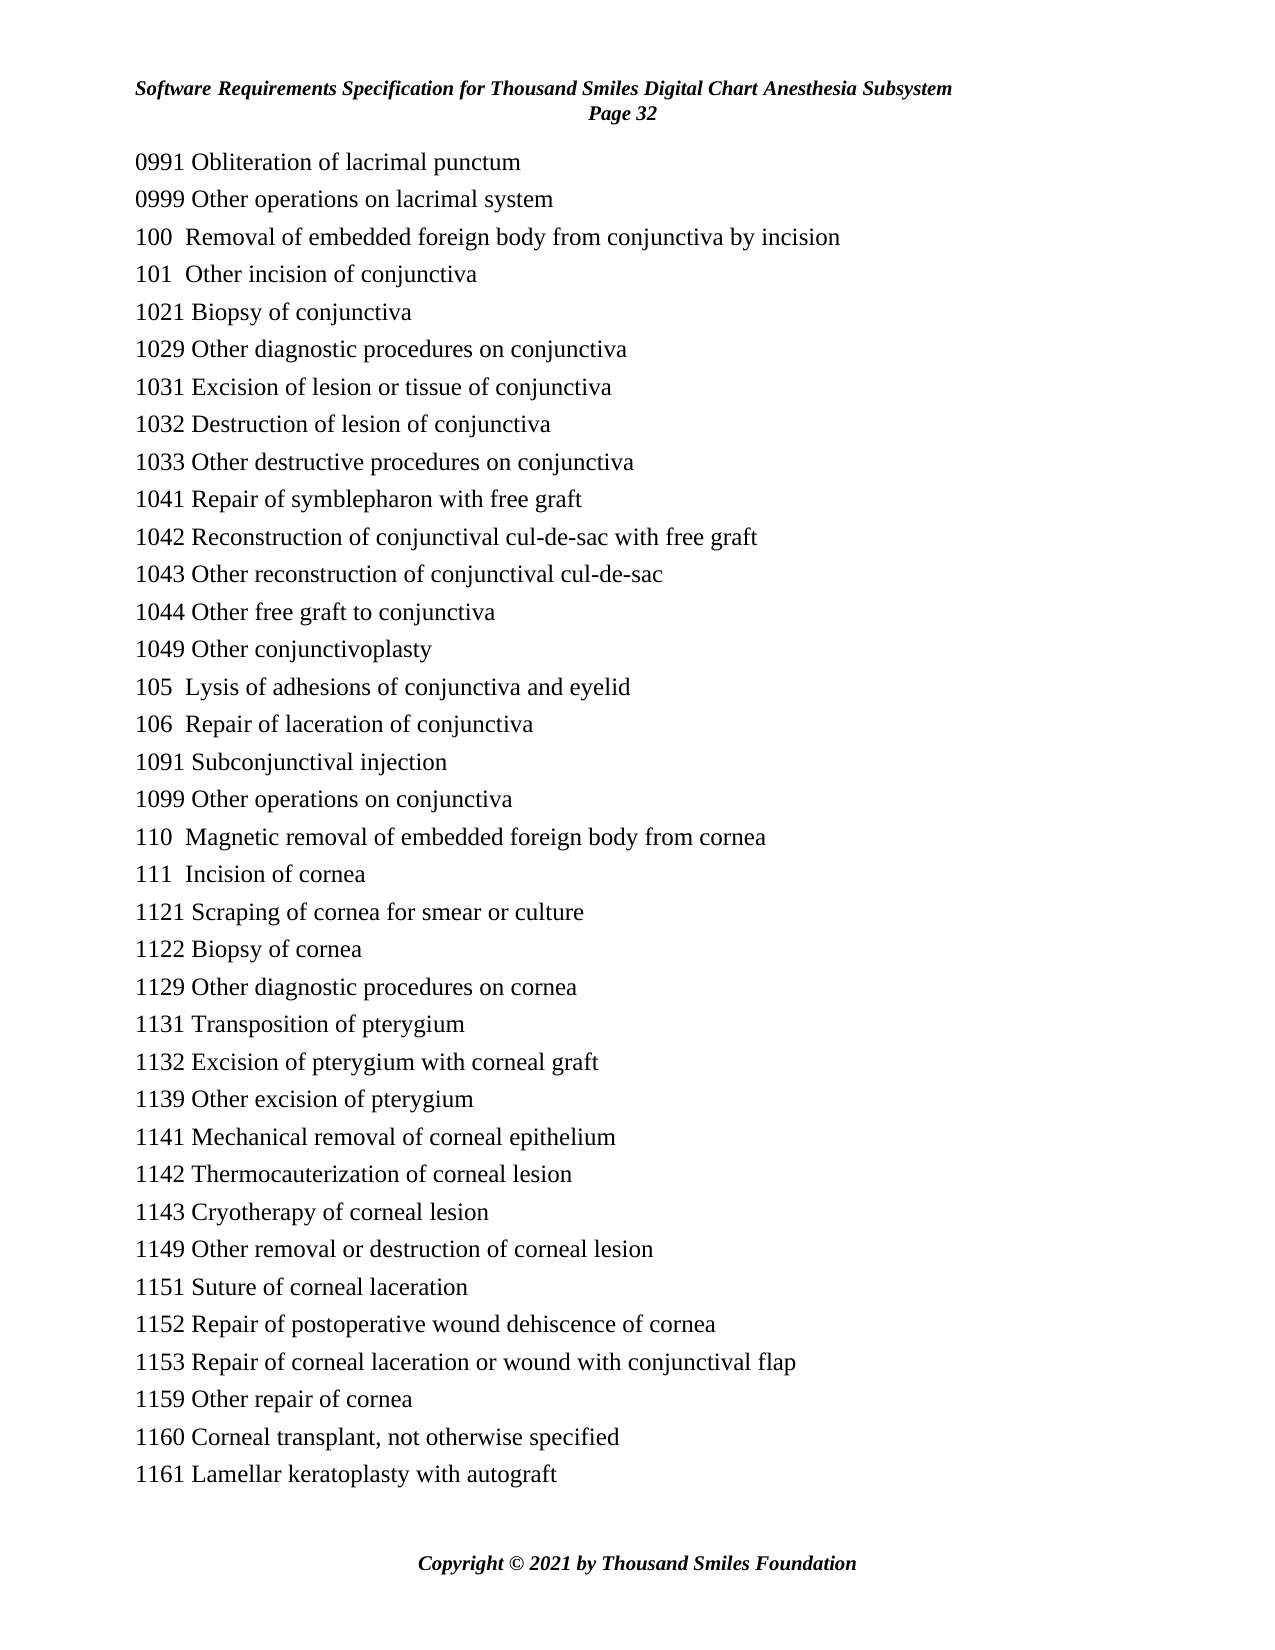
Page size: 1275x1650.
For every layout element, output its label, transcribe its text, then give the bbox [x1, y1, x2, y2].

text 111 Incision of cornea [135, 862, 1140, 887]
text 1121 Scraping of cornea for smear or culture [135, 900, 1140, 925]
text 1142 Thermocauterization of corneal lesion [135, 1162, 1140, 1187]
text 1160 Corneal transplant, not otherwise specified [135, 1425, 1140, 1450]
text 105 Lysis of adhesions of conjunctiva and eyelid [135, 675, 1140, 700]
text 1161 Lamellar keratoplasty with autograft [135, 1462, 1140, 1487]
text 1129 Other diagnostic procedures on cornea [135, 975, 1140, 1000]
text 1031 Excision of lesion or tissue of conjunctiva [135, 375, 1140, 400]
text 1041 Repair of symblepharon with free graft [135, 487, 1140, 512]
text 101 Other incision of conjunctiva [135, 262, 1140, 287]
text 110 Magnetic removal of embedded foreign body from cornea [135, 825, 1140, 850]
text 1131 Transposition of pterygium [135, 1012, 1140, 1037]
text 1139 Other excision of pterygium [135, 1087, 1140, 1112]
text 1043 Other reconstruction of conjunctival cul-de-sac [135, 562, 1140, 587]
text 1141 Mechanical removal of corneal epithelium [135, 1125, 1140, 1150]
text 1153 Repair of corneal laceration or wound with conjunctival flap [135, 1350, 1140, 1375]
text 1091 Subconjunctival injection [135, 750, 1140, 775]
text 1029 Other diagnostic procedures on conjunctiva [135, 337, 1140, 362]
text 0999 Other operations on lacrimal system [135, 187, 1140, 212]
text 0991 Obliteration of lacrimal punctum [135, 150, 1140, 175]
text 1149 Other removal or destruction of corneal lesion [135, 1237, 1140, 1262]
text 100 Removal of embedded foreign body from conjunctiva by incision [135, 225, 1140, 250]
text 1151 Suture of corneal laceration [135, 1275, 1140, 1300]
text 106 Repair of laceration of conjunctiva [135, 712, 1140, 737]
text 1099 Other operations on conjunctiva [135, 787, 1140, 812]
text 1152 Repair of postoperative wound dehiscence of cornea [135, 1312, 1140, 1337]
text 1032 Destruction of lesion of conjunctiva [135, 412, 1140, 437]
text 1033 Other destructive procedures on conjunctiva [135, 450, 1140, 475]
text 1159 Other repair of cornea [135, 1387, 1140, 1412]
text 1044 Other free graft to conjunctiva [135, 600, 1140, 625]
text 1049 Other conjunctivoplasty [135, 637, 1140, 662]
text 1021 Biopsy of conjunctiva [135, 300, 1140, 325]
text 1122 Biopsy of cornea [135, 937, 1140, 962]
text 1132 Excision of pterygium with corneal graft [135, 1050, 1140, 1075]
text 1042 Reconstruction of conjunctival cul-de-sac with free graft [135, 525, 1140, 550]
text 1143 Cryotherapy of corneal lesion [135, 1200, 1140, 1225]
